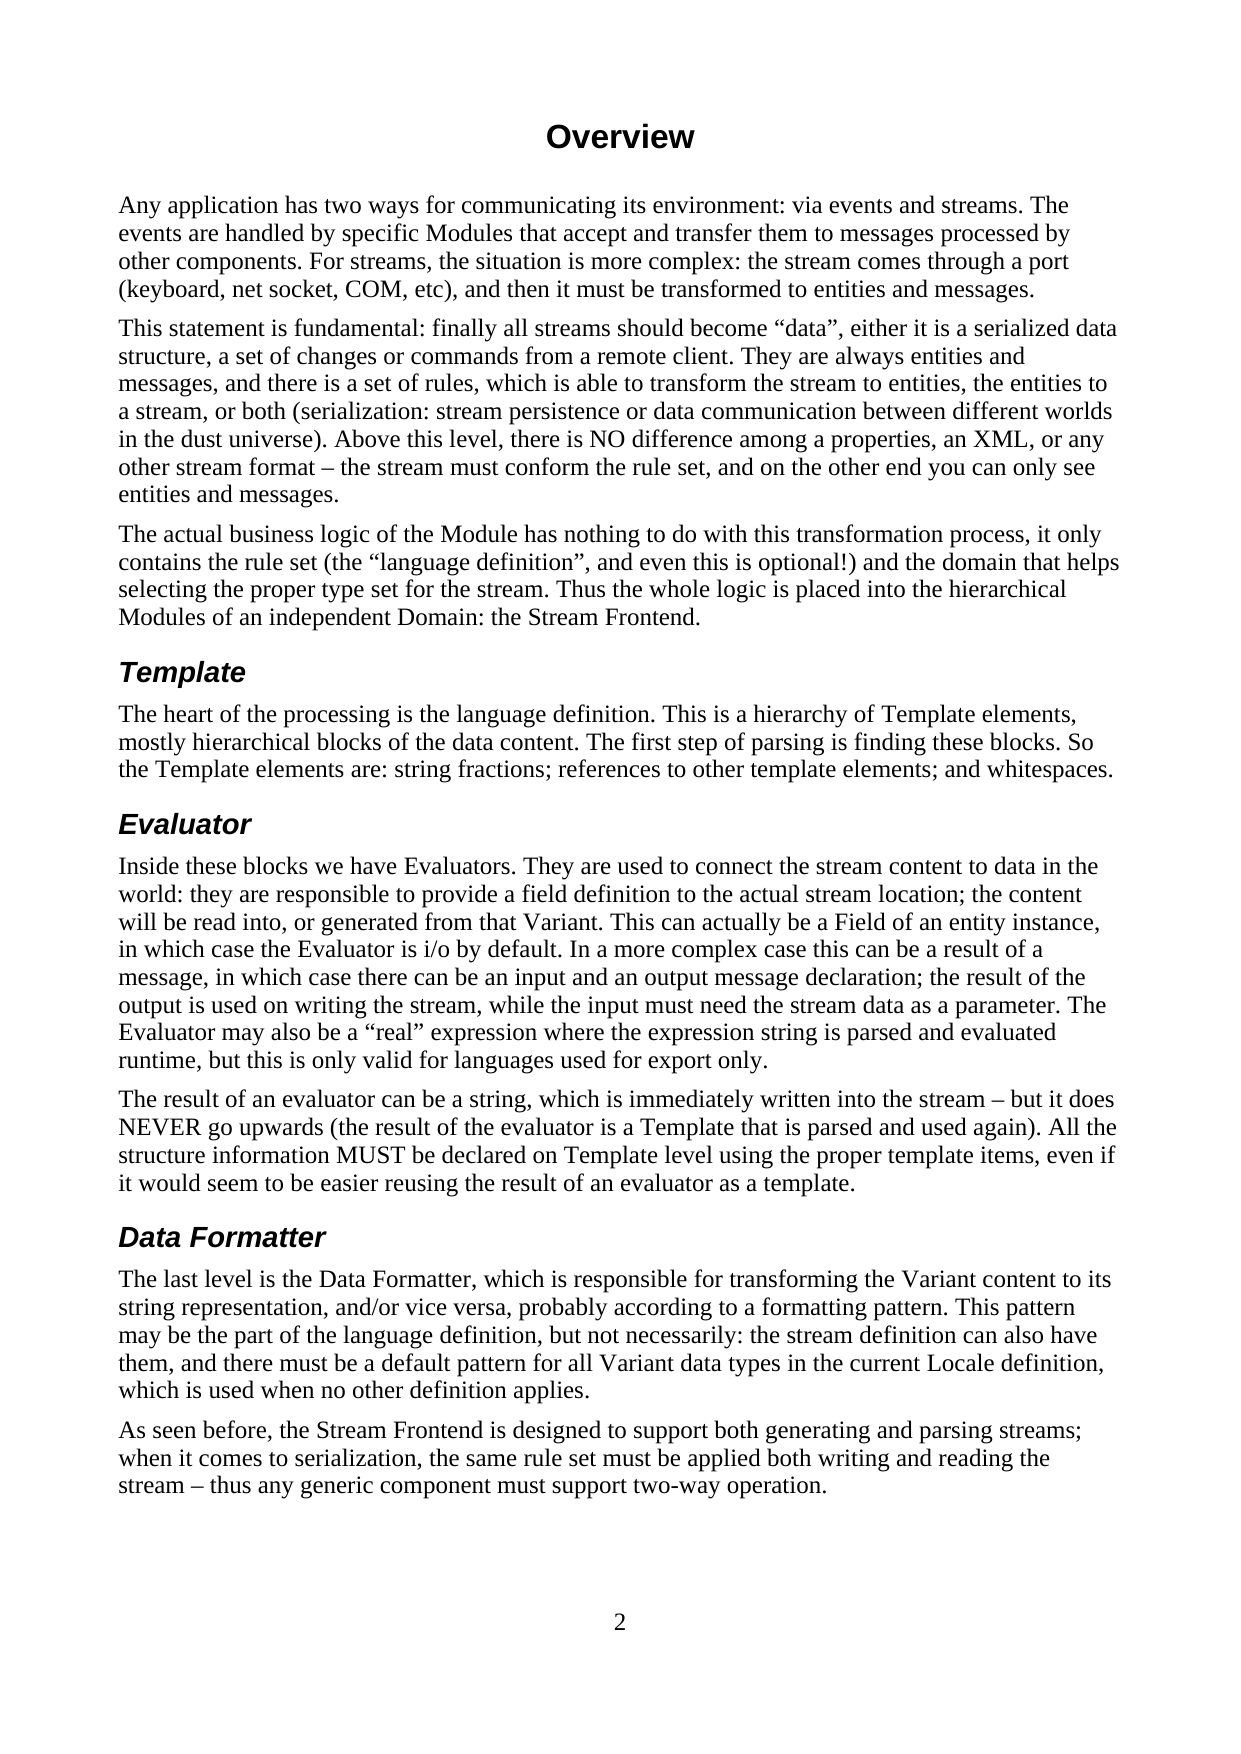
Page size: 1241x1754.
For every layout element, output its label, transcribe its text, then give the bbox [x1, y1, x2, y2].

subtitle Overview [118, 118, 1122, 156]
subtitle Data Formatter [118, 1221, 1122, 1254]
text The actual business logic of the Module has nothing to do with this transformation process, it only contains the rule set (the “language definition”, and even this is optional!) and the domain that helps selecting the proper type set for the stream. Thus the whole logic is placed into the hierarchical Modules of an independent Domain: the Stream Frontend. [118, 520, 1122, 631]
text The last level is the Data Formatter, which is responsible for transforming the Variant content to its string representation, and/or vice versa, probably according to a formatting pattern. This pattern may be the part of the language definition, but not necessarily: the stream definition can also have them, and there must be a default pattern for all Variant data types in the current Locale definition, which is used when no other definition applies. [118, 1266, 1122, 1404]
text The result of an evaluator can be a string, which is immediately written into the stream – but it does NEVER go upwards (the result of the evaluator is a Template that is parsed and used again). All the structure information MUST be declared on Template level using the proper template items, even if it would seem to be easier reusing the result of an evaluator as a template. [118, 1086, 1122, 1196]
text The heart of the processing is the language definition. This is a hierarchy of Template elements, mostly hierarchical blocks of the data content. The first step of parsing is finding these blocks. So the Template elements are: string fractions; references to other template elements; and whitespaces. [118, 700, 1122, 783]
text Inside these blocks we have Evaluators. They are used to connect the stream content to data in the world: they are responsible to provide a field definition to the actual stream location; the content will be read into, or generated from that Variant. This can actually be a Field of an entity instance, in which case the Evaluator is i/o by default. In a more complex case this can be a result of a message, in which case there can be an input and an output message declaration; the result of the output is used on writing the stream, while the input must need the stream data as a parameter. The Evaluator may also be a “real” expression where the expression string is parsed and evaluated runtime, but this is only valid for languages used for export only. [118, 852, 1122, 1074]
text As seen before, the Stream Frontend is designed to support both generating and parsing streams; when it comes to serialization, the same rule set must be applied both writing and reading the stream – thus any generic component must support two-way operation. [118, 1416, 1122, 1499]
subtitle Template [118, 656, 1122, 688]
text Any application has two ways for communicating its environment: via events and streams. The events are handled by specific Modules that accept and transfer them to messages processed by other components. For streams, the situation is more complex: the stream comes through a port (keyboard, net socket, COM, etc), and then it must be transformed to entities and messages. [118, 192, 1122, 302]
text This statement is fundamental: finally all streams should become “data”, either it is a serialized data structure, a set of changes or commands from a remote client. They are always entities and messages, and there is a set of rules, which is able to transform the stream to entities, the entities to a stream, or both (serialization: stream persistence or data communication between different worlds in the dust universe). Above this level, there is NO difference among a properties, an XML, or any other stream format – the stream must conform the rule set, and on the other end you can only see entities and messages. [118, 314, 1122, 508]
subtitle Evaluator [118, 808, 1122, 840]
